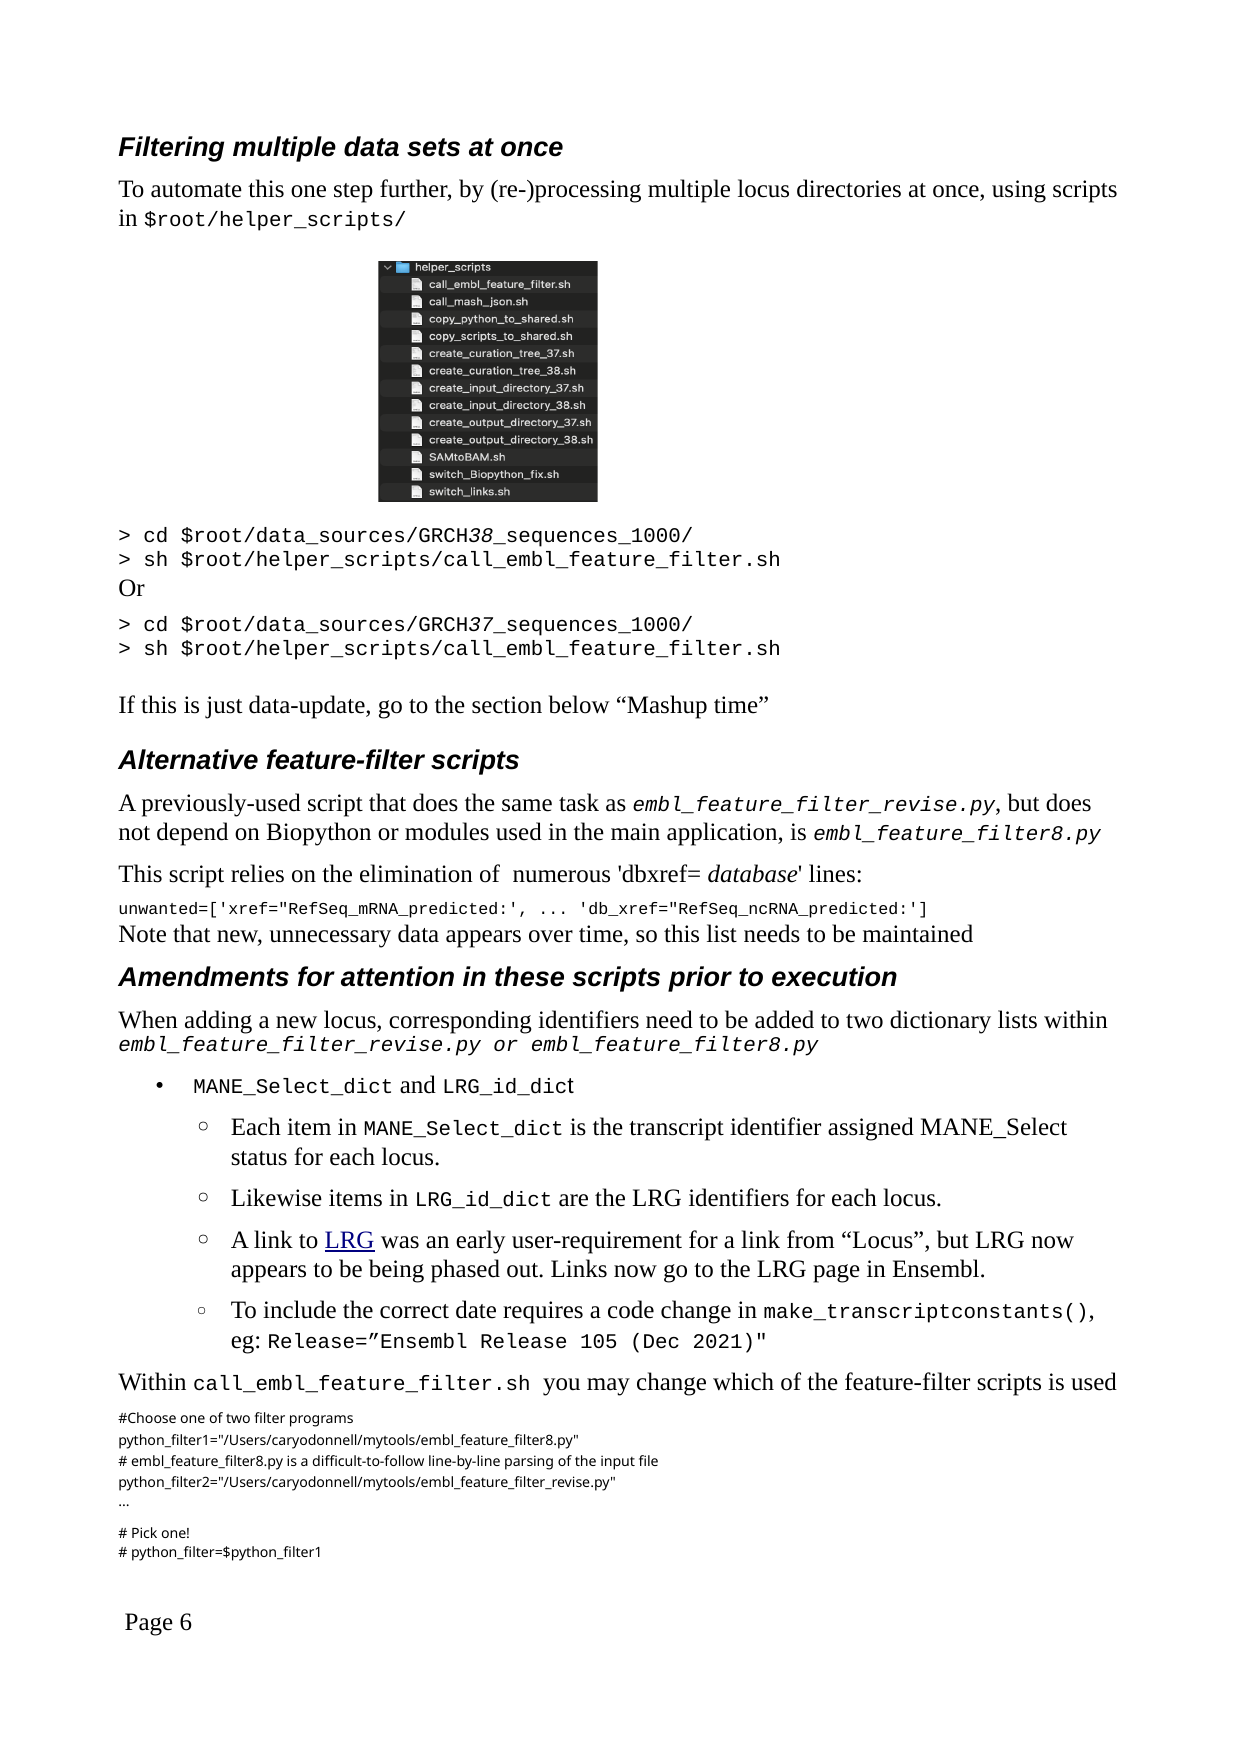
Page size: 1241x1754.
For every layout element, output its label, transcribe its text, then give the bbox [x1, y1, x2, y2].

text > sh $root/helper_scripts/call_embl_feature_filter.sh [118, 549, 1122, 573]
text > sh $root/helper_scripts/call_embl_feature_filter.sh [118, 638, 1122, 661]
text This script relies on the elimination of numerous 'dbxref= database' lines: [118, 859, 1122, 888]
text unwanted=['xref="RefSeq_mRNA_predicted:', ... 'db_xref="RefSeq_ncRNA_predicted:'] [118, 901, 1122, 919]
text To automate this one step further, by (re-)processing multiple locus directories at once, using scripts in $root/helper_scripts/ [118, 174, 1122, 233]
text If this is just data-update, go to the section below “Mashup time” [118, 690, 1122, 719]
text ... [118, 1491, 1122, 1511]
text > cd $root/data_sources/GRCH38_sequences_1000/ [118, 526, 1122, 549]
subtitle Alternative feature-filter scripts [118, 744, 1122, 775]
picture [378, 261, 598, 502]
subtitle Filtering multiple data sets at once [118, 131, 1122, 162]
subtitle Amendments for attention in these scripts prior to execution [118, 961, 1122, 993]
list Each item in MANE_Select_dict is the transcript identifier assigned MANE_Select status for each locus. [193, 1112, 1122, 1171]
text python_filter2="/Users/caryodonnell/mytools/embl_feature_filter_revise.py" [118, 1470, 1122, 1491]
text # embl_feature_filter8.py is a difficult-to-follow line-by-line parsing of the input file [118, 1449, 1122, 1470]
text # python_filter=$python_filter1 [118, 1542, 1122, 1561]
text When adding a new locus, corresponding identifiers need to be added to two dictionary lists within embl_feature_filter_revise.py or embl_feature_filter8.py [118, 1005, 1122, 1058]
list Likewise items in LRG_id_dict are the LRG identifiers for each locus. [193, 1183, 1122, 1213]
list MANE_Select_dict and LRG_id_dict [156, 1070, 1122, 1100]
text Or [118, 573, 1122, 602]
text python_filter1="/Users/caryodonnell/mytools/embl_feature_filter8.py" [118, 1428, 1122, 1449]
text #Choose one of two filter programs [118, 1409, 1122, 1428]
text A previously-used script that does the same task as embl_feature_filter_revise.py, but does not depend on Biopython or modules used in the main application, is embl_feature_filter8.py [118, 788, 1122, 847]
text Note that new, unnecessary data appears over time, so this list needs to be maintained [118, 919, 1122, 949]
text # Pick one! [118, 1523, 1122, 1542]
text Within call_embl_feature_filter.sh you may change which of the feature-filter scripts is used [118, 1367, 1122, 1396]
text > cd $root/data_sources/GRCH37_sequences_1000/ [118, 614, 1122, 638]
list A link to LRG was an early user-requirement for a link from “Locus”, but LRG now appears to be being phased out. Links now go to the LRG page in Ensembl. [193, 1225, 1122, 1283]
list To include the correct date requires a code change in make_transcriptconstants(), eg: Release=”Ensembl Release 105 (Dec 2021)" [193, 1295, 1122, 1354]
